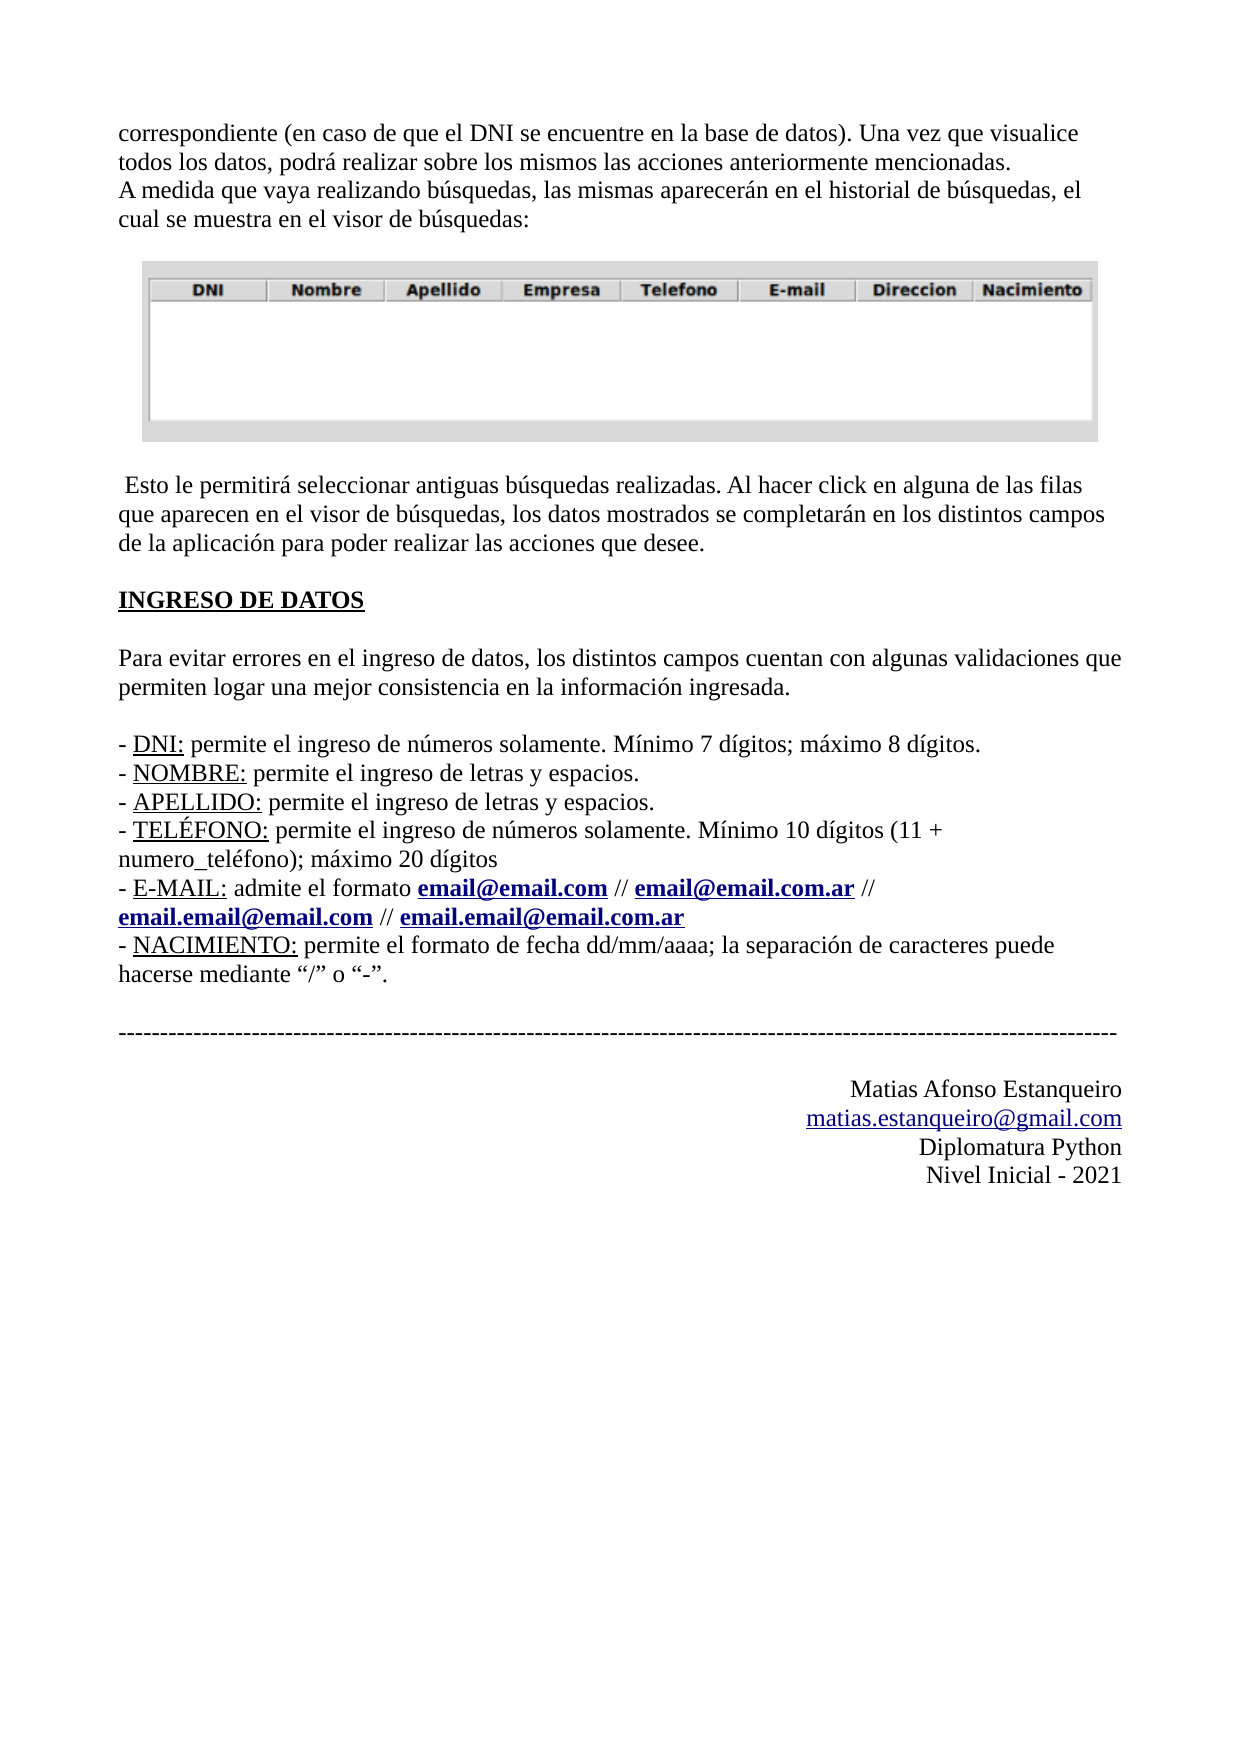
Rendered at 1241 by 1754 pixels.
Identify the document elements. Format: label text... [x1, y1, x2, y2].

text - NACIMIENTO: permite el formato de fecha dd/mm/aaaa; la separación de caracteres puede hacerse mediante “/” o “-”. [118, 930, 1122, 988]
text - DNI: permite el ingreso de números solamente. Mínimo 7 dígitos; máximo 8 dígitos. [118, 729, 1122, 758]
text INGRESO DE DATOS [118, 585, 1122, 614]
text Nivel Inicial - 2021 [118, 1160, 1122, 1189]
text - TELÉFONO: permite el ingreso de números solamente. Mínimo 10 dígitos (11 + numero_teléfono); máximo 20 dígitos [118, 815, 1122, 873]
text - E-MAIL: admite el formato email@email.com // email@email.com.ar // email.email@email.com // email.email@email.com.ar [118, 873, 1122, 930]
text ------------------------------------------------------------------------------------------------------------------------ [118, 1017, 1122, 1045]
text Diplomatura Python [118, 1132, 1122, 1160]
text - APELLIDO: permite el ingreso de letras y espacios. [118, 787, 1122, 815]
text Esto le permitirá seleccionar antiguas búsquedas realizadas. Al hacer click en alguna de las filas que aparecen en el visor de búsquedas, los datos mostrados se completarán en los distintos campos de la aplicación para poder realizar las acciones que desee. [118, 470, 1122, 557]
text Para evitar errores en el ingreso de datos, los distintos campos cuentan con algunas validaciones que permiten logar una mejor consistencia en la información ingresada. [118, 643, 1122, 700]
text - NOMBRE: permite el ingreso de letras y espacios. [118, 758, 1122, 787]
text matias.estanqueiro@gmail.com [118, 1103, 1122, 1132]
text A medida que vaya realizando búsquedas, las mismas aparecerán en el historial de búsquedas, el cual se muestra en el visor de búsquedas: [118, 176, 1122, 233]
text correspondiente (en caso de que el DNI se encuentre en la base de datos). Una vez que visualice todos los datos, podrá realizar sobre los mismos las acciones anteriormente mencionadas. [118, 118, 1122, 176]
picture [142, 261, 1099, 442]
text Matias Afonso Estanqueiro [118, 1074, 1122, 1103]
